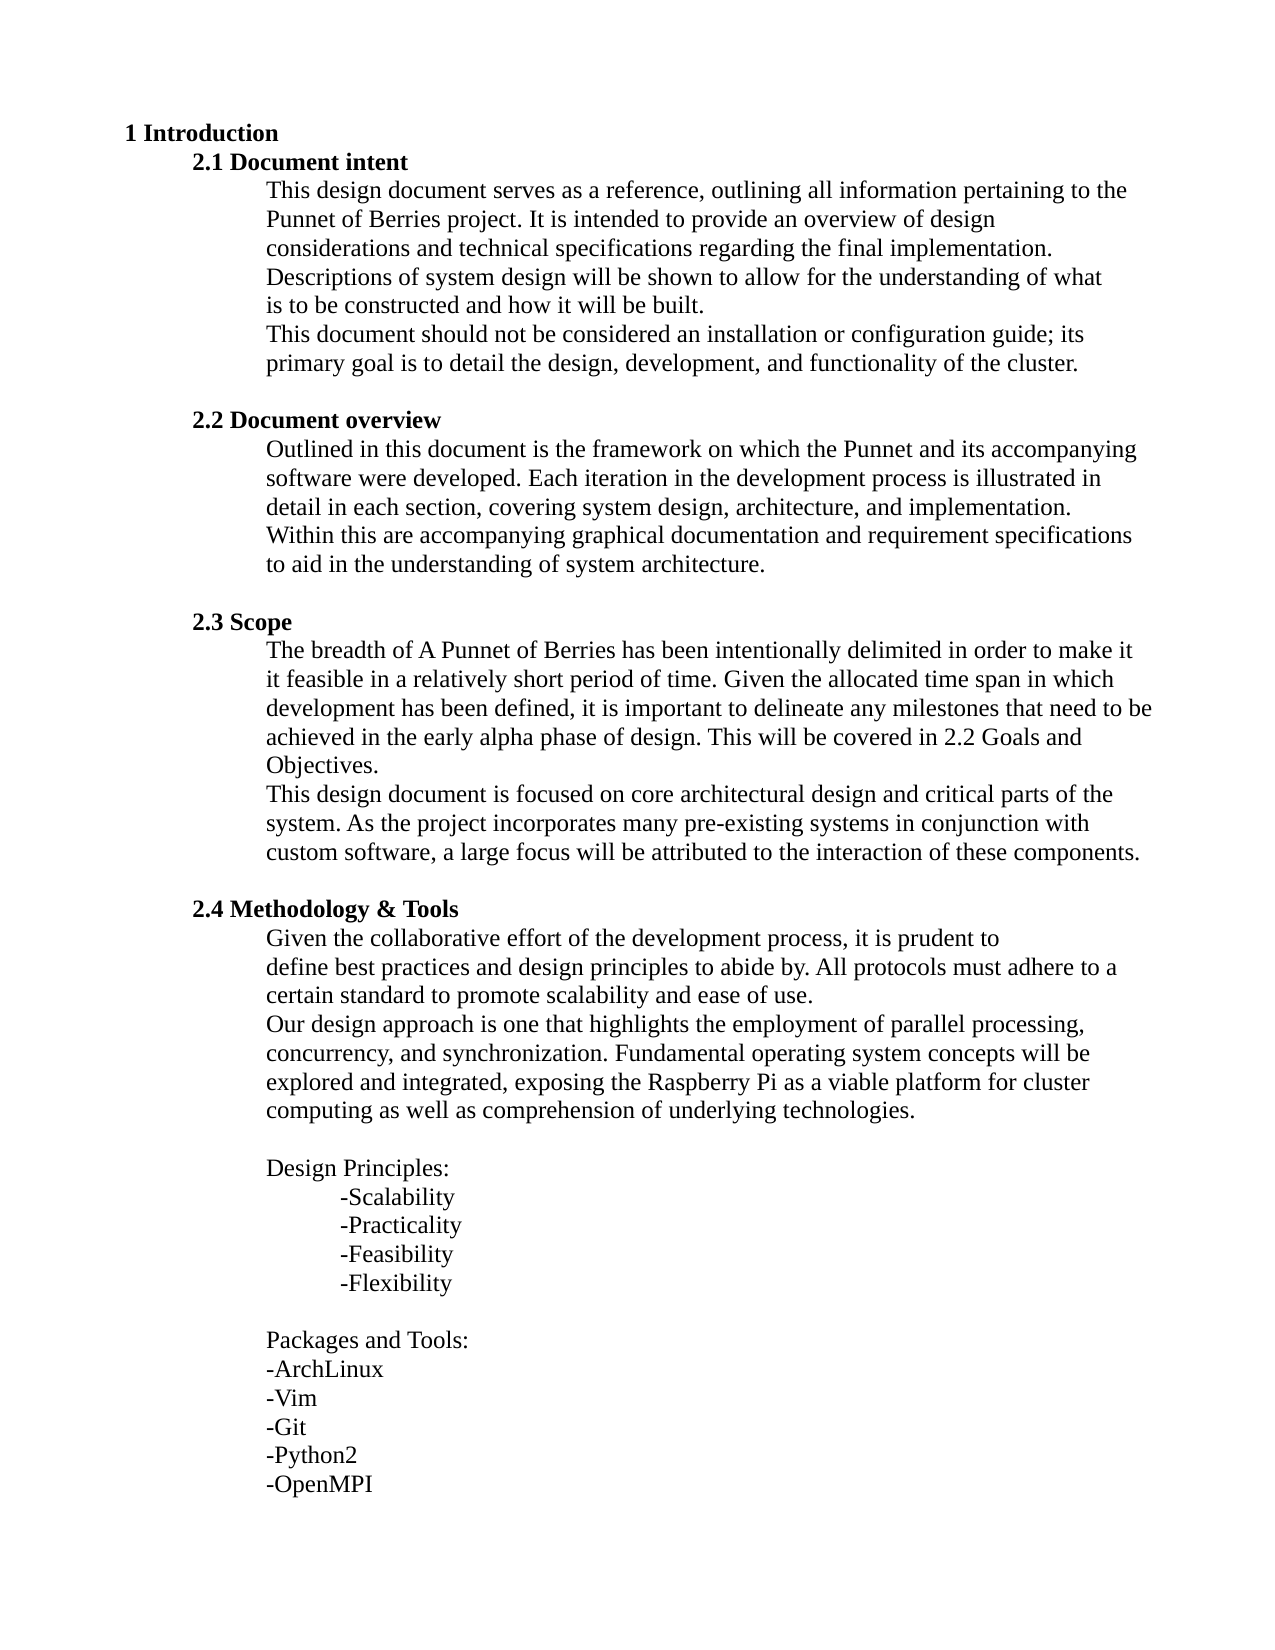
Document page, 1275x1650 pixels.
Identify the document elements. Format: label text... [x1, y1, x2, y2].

text -OpenMPI [118, 1469, 1157, 1498]
text -Git [118, 1412, 1157, 1441]
text to aid in the understanding of system architecture. [118, 549, 1157, 578]
text computing as well as comprehension of underlying technologies. [118, 1096, 1157, 1124]
text 1 Introduction [118, 118, 1157, 147]
text is to be constructed and how it will be built. [118, 291, 1157, 319]
text This document should not be considered an installation or configuration guide; its [118, 319, 1157, 348]
text 2.1 Document intent [118, 147, 1157, 176]
text 2.4 Methodology & Tools [118, 894, 1157, 923]
text Our design approach is one that highlights the employment of parallel processing, [118, 1009, 1157, 1038]
text Design Principles: [118, 1153, 1157, 1182]
text certain standard to promote scalability and ease of use. [118, 981, 1157, 1009]
text it feasible in a relatively short period of time. Given the allocated time span in which [118, 664, 1157, 693]
text 2.3 Scope [118, 607, 1157, 636]
text 2.2 Document overview [118, 406, 1157, 434]
text Outlined in this document is the framework on which the Punnet and its accompanying [118, 434, 1157, 463]
text -Python2 [118, 1441, 1157, 1469]
text Punnet of Berries project. It is intended to provide an overview of design [118, 204, 1157, 233]
text Packages and Tools: [118, 1326, 1157, 1354]
text -ArchLinux [118, 1354, 1157, 1383]
text custom software, a large focus will be attributed to the interaction of these components. [118, 837, 1157, 866]
text This design document is focused on core architectural design and critical parts of the [118, 779, 1157, 808]
text system. As the project incorporates many pre-existing systems in conjunction with [118, 808, 1157, 837]
text The breadth of A Punnet of Berries has been intentionally delimited in order to make it [118, 636, 1157, 664]
text define best practices and design principles to abide by. All protocols must adhere to a [118, 952, 1157, 981]
text -Scalability [118, 1182, 1157, 1211]
text -Flexibility [118, 1268, 1157, 1297]
text achieved in the early alpha phase of design. This will be covered in 2.2 Goals and Objectives. [118, 722, 1157, 779]
text software were developed. Each iteration in the development process is illustrated in detail in each section, covering system design, architecture, and implementation. [118, 463, 1157, 521]
text Given the collaborative effort of the development process, it is prudent to [118, 923, 1157, 952]
text -Feasibility [118, 1239, 1157, 1268]
text -Practicality [118, 1211, 1157, 1239]
text This design document serves as a reference, outlining all information pertaining to the [118, 176, 1157, 204]
text concurrency, and synchronization. Fundamental operating system concepts will be [118, 1038, 1157, 1067]
text development has been defined, it is important to delineate any milestones that need to be [118, 693, 1157, 722]
text Within this are accompanying graphical documentation and requirement specifications [118, 521, 1157, 549]
text -Vim [118, 1383, 1157, 1412]
text explored and integrated, exposing the Raspberry Pi as a viable platform for cluster [118, 1067, 1157, 1096]
text considerations and technical specifications regarding the final implementation. [118, 233, 1157, 262]
text Descriptions of system design will be shown to allow for the understanding of what [118, 262, 1157, 291]
text primary goal is to detail the design, development, and functionality of the cluster. [118, 348, 1157, 377]
